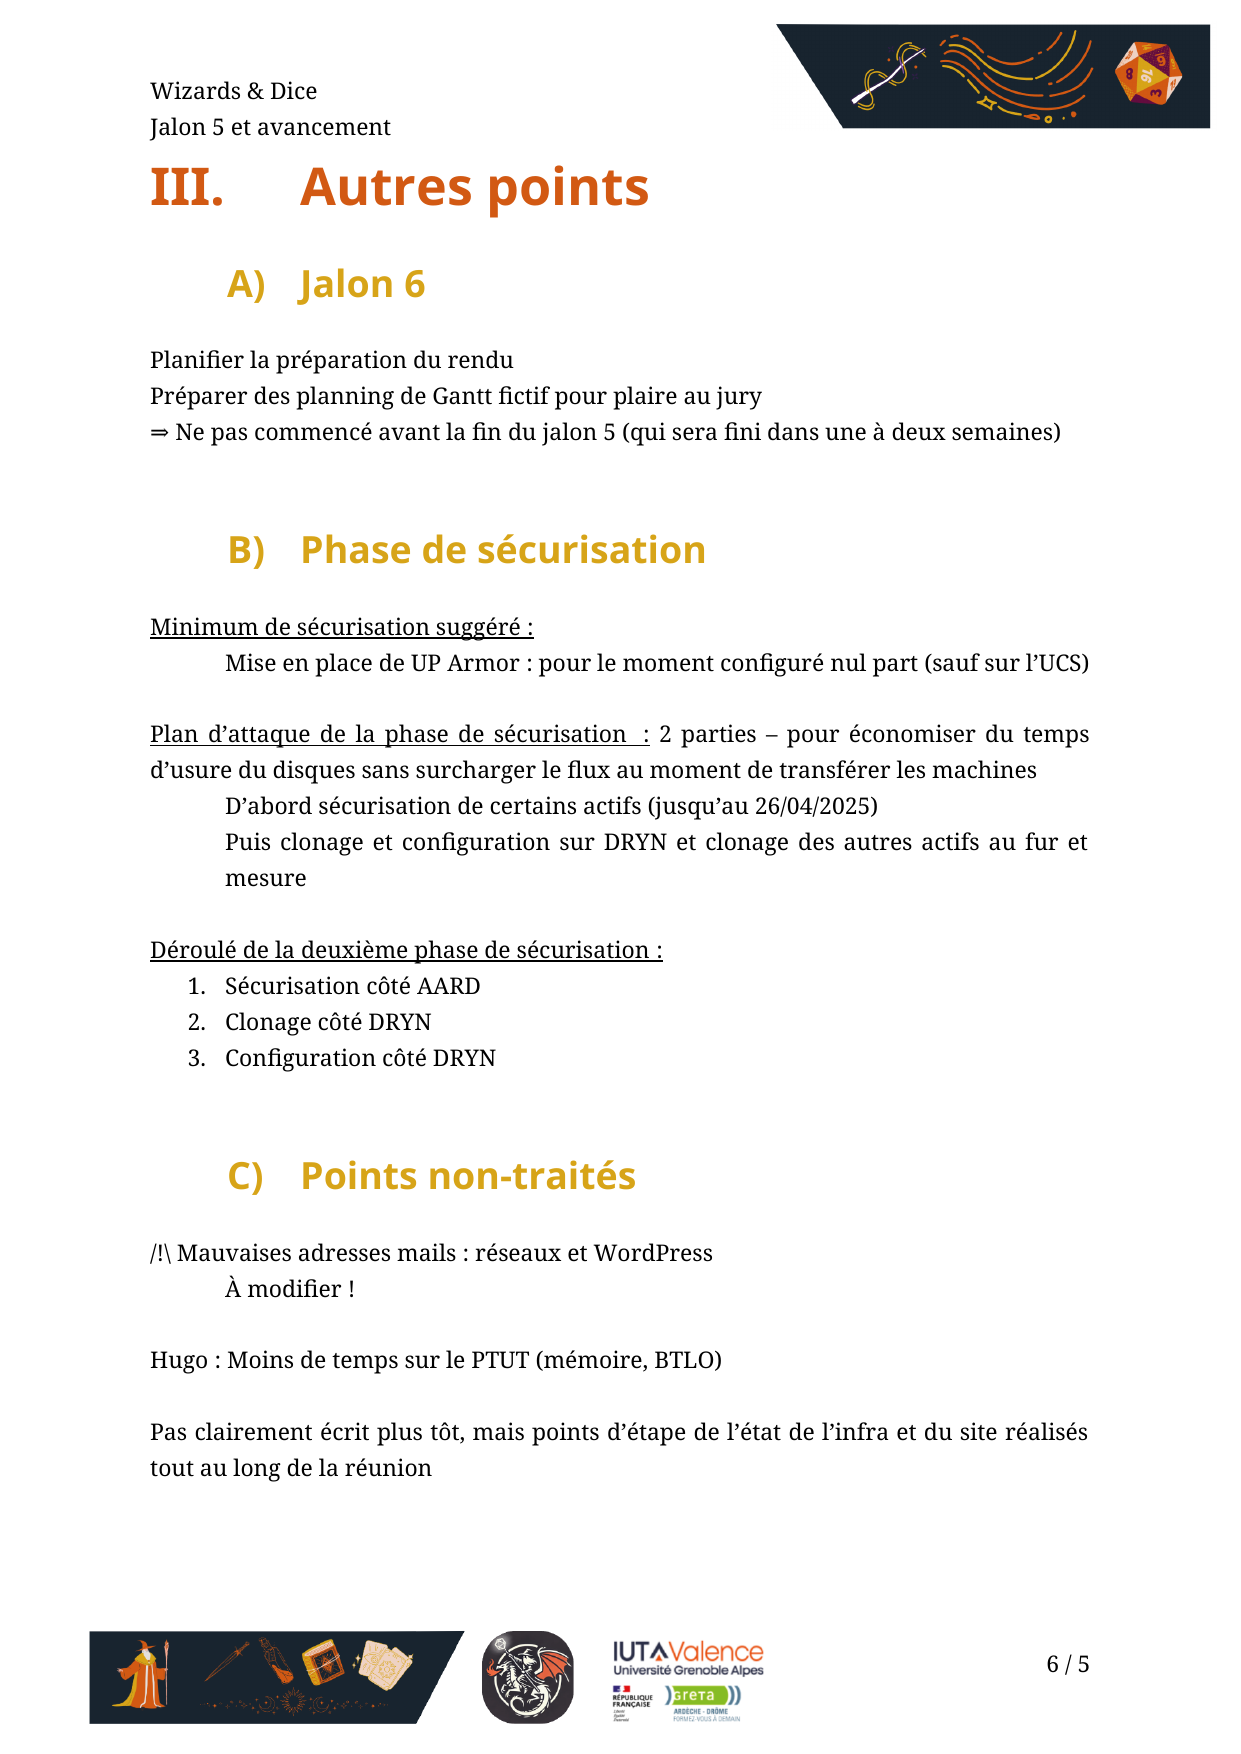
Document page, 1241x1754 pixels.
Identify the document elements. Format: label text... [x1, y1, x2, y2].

text À modifier ! [150, 1272, 1090, 1304]
text Puis clonage et configuration sur DRYN et clonage des autres actifs au fur et mesure [225, 826, 1090, 893]
subtitle Jalon 6 [227, 257, 1090, 308]
text Préparer des planning de Gantt fictif pour plaire au jury [150, 380, 1090, 411]
text Planifier la préparation du rendu [150, 344, 1090, 375]
text /!\ Mauvaises adresses mails : réseaux et WordPress [150, 1237, 1090, 1268]
text D’abord sécurisation de certains actifs (jusqu’au 26/04/2025) [225, 790, 1090, 821]
subtitle Autres points [150, 150, 1090, 221]
subtitle Phase de sécurisation [227, 523, 1090, 574]
list Clonage côté DRYN [187, 1006, 1090, 1037]
list Sécurisation côté AARD [187, 970, 1090, 1001]
subtitle Points non-traités [227, 1149, 1090, 1201]
text Mise en place de UP Armor : pour le moment configuré nul part (sauf sur l’UCS) [225, 646, 1090, 678]
text ⇒ Ne pas commencé avant la fin du jalon 5 (qui sera fini dans une à deux semaines) [150, 416, 1090, 447]
text Plan d’attaque de la phase de sécurisation : 2 parties – pour économiser du temps d’usure du disques sans surcharger le flux au moment de transférer les machines [150, 718, 1090, 786]
text Minimum de sécurisation suggéré : [150, 611, 1090, 642]
list Configuration côté DRYN [187, 1042, 1090, 1073]
text Pas clairement écrit plus tôt, mais points d’étape de l’état de l’infra et du site réalisés tout au long de la réunion [150, 1416, 1090, 1483]
text Hugo : Moins de temps sur le PTUT (mémoire, BTLO) [150, 1344, 1090, 1376]
picture [771, 21, 1218, 131]
text Déroulé de la deuxième phase de sécurisation : [150, 934, 1090, 965]
picture [81, 1620, 788, 1733]
